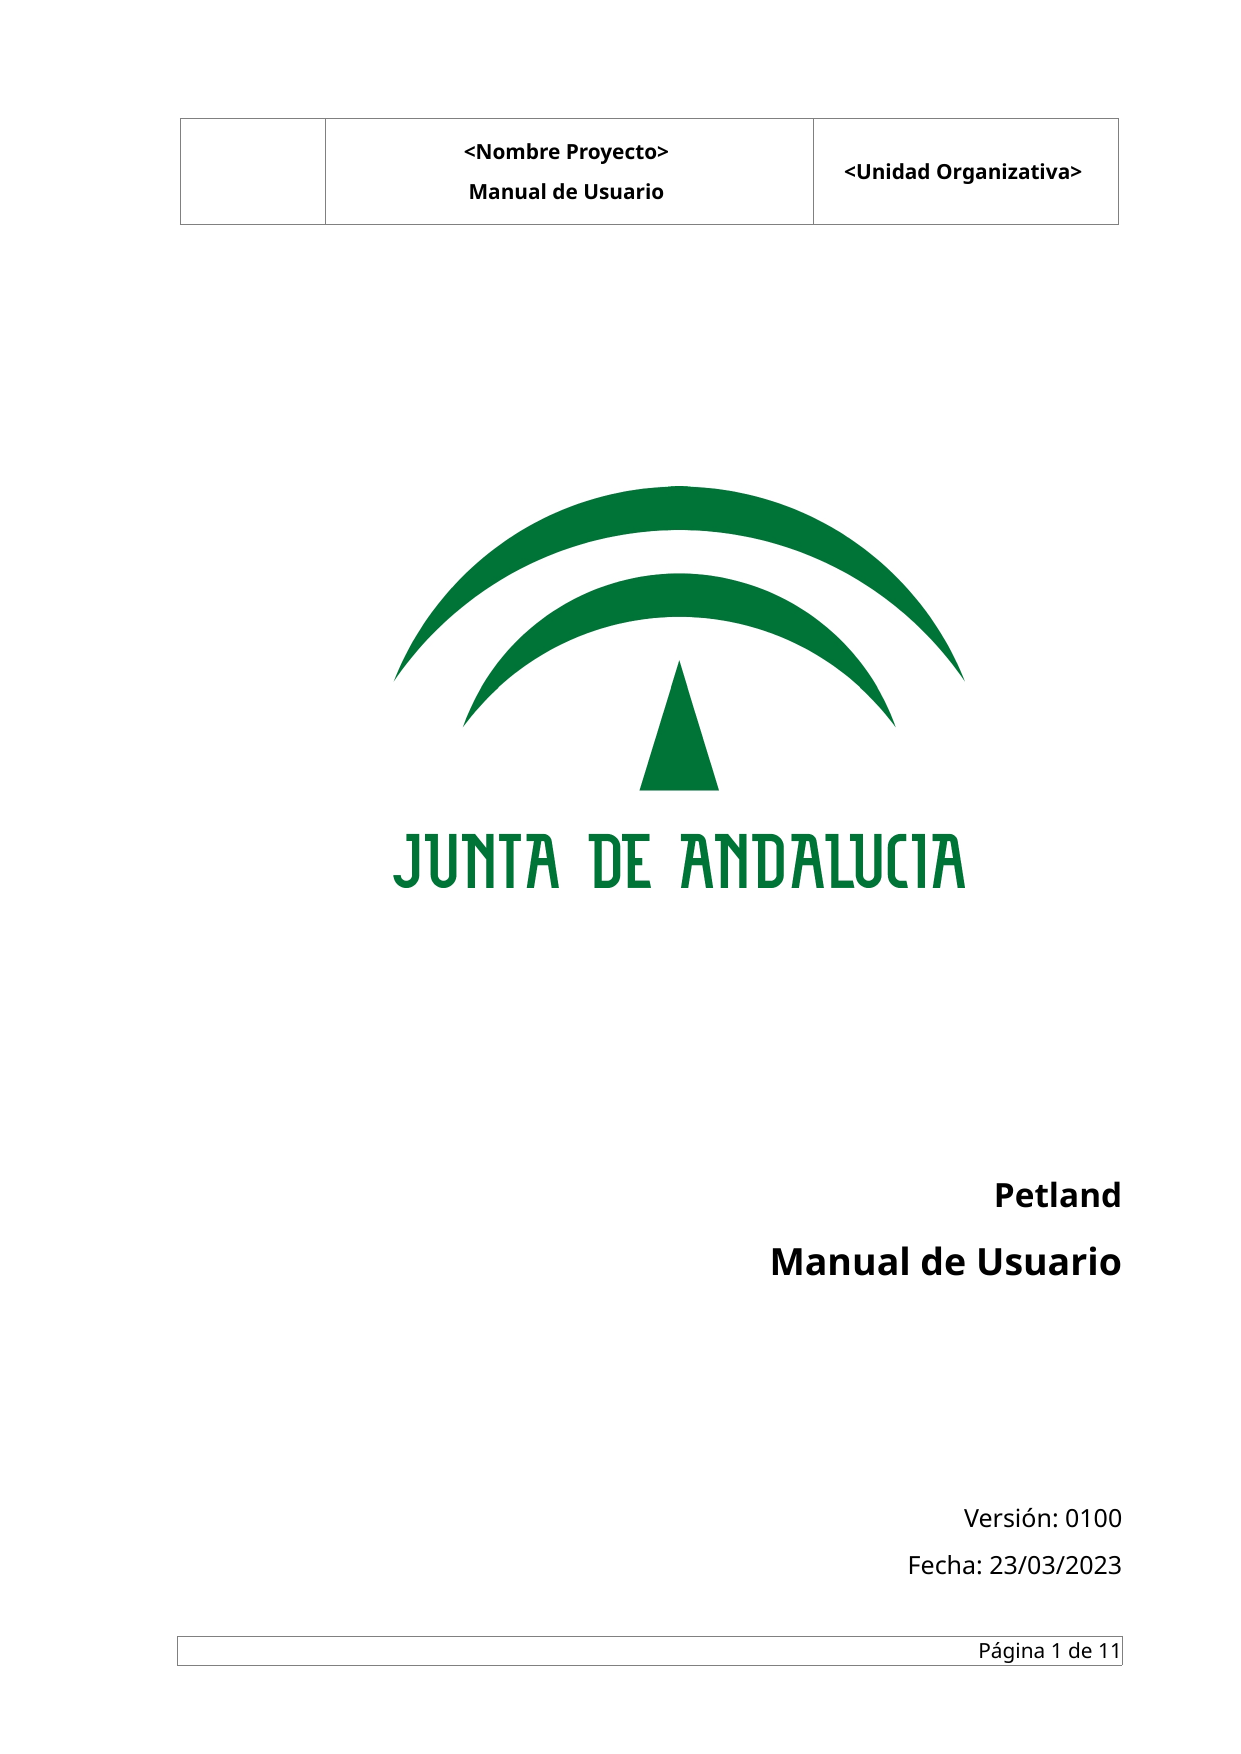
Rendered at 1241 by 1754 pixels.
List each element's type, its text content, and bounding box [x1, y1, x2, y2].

text Petland [177, 1172, 1122, 1217]
text Manual de Usuario [177, 1235, 1122, 1286]
text Fecha: 23/03/2023 [177, 1547, 1122, 1581]
text Versión: 0100 [177, 1501, 1122, 1535]
